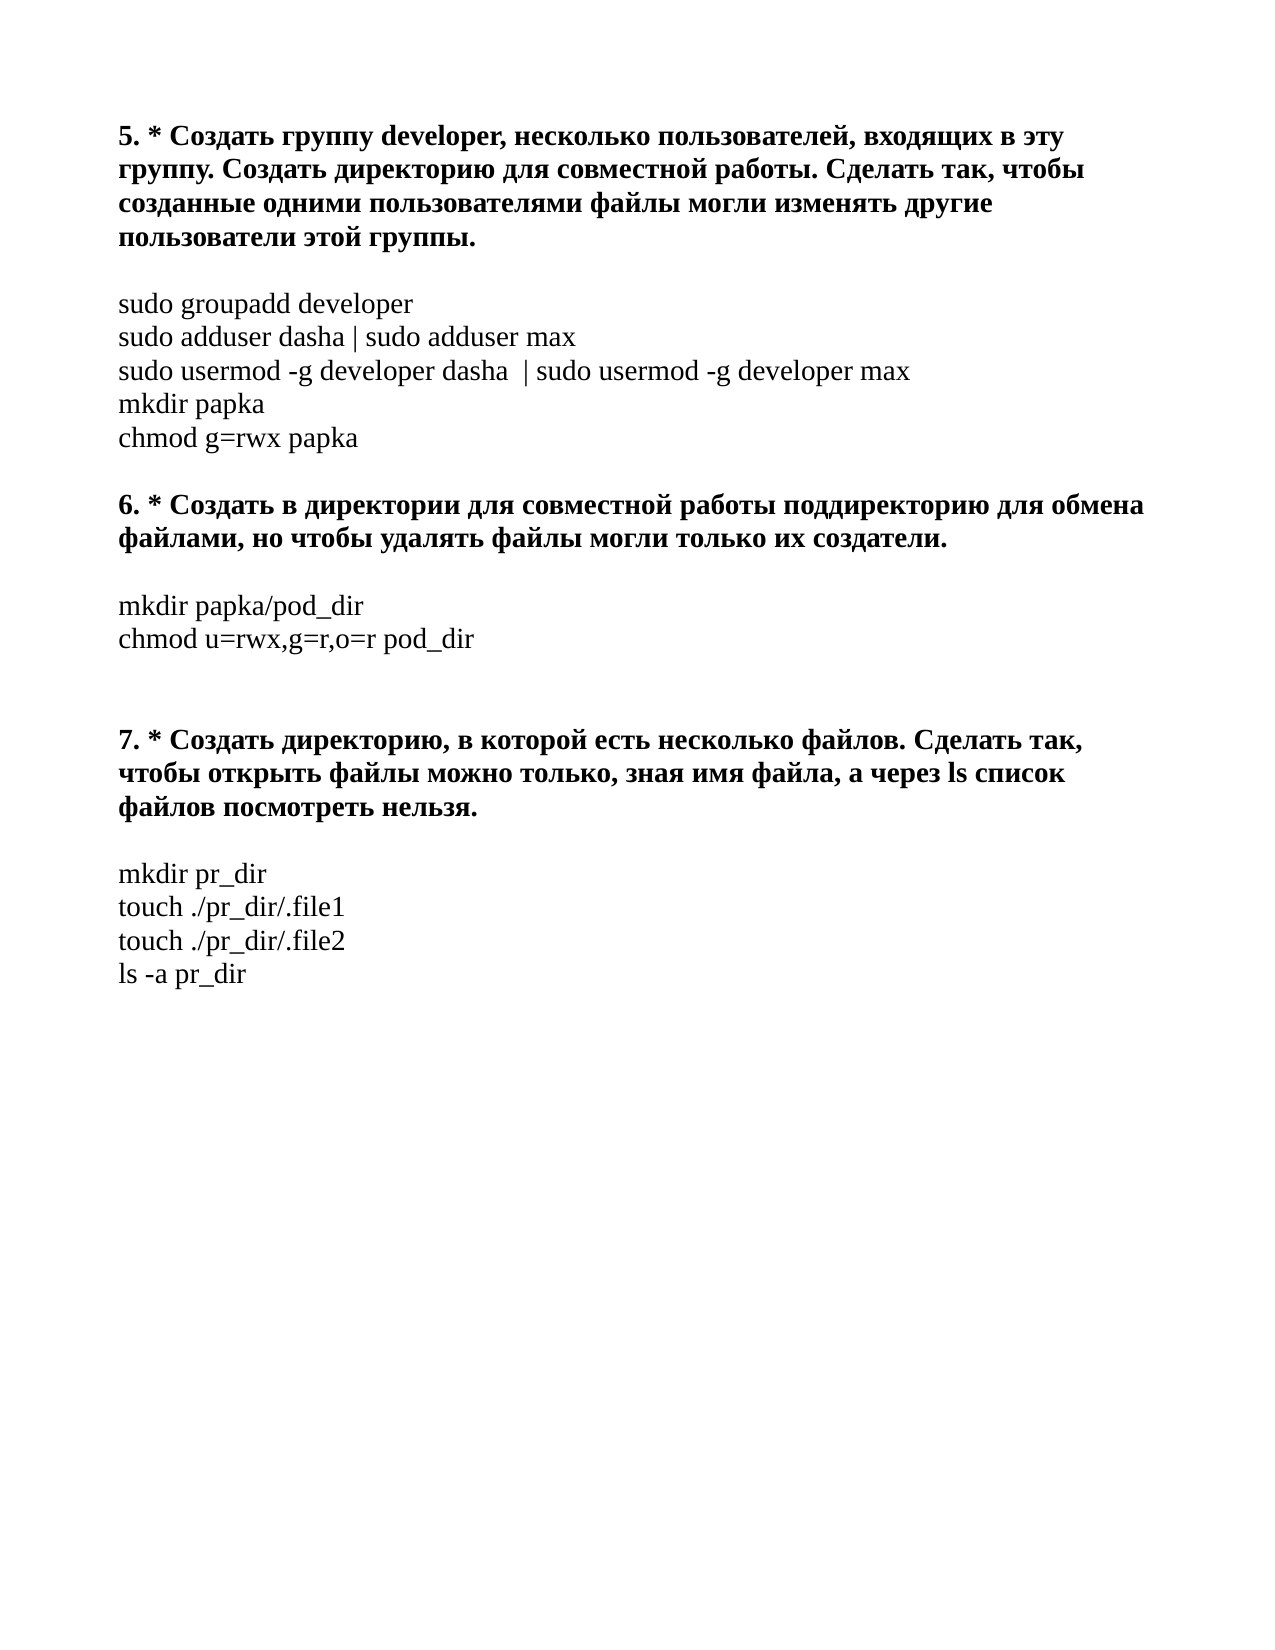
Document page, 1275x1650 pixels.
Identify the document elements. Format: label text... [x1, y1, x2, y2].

text 6. * Создать в директории для совместной работы поддиректорию для обмена файлами, но чтобы удалять файлы могли только их создатели. [118, 487, 1157, 554]
text sudo groupadd developer [118, 286, 1157, 319]
text mkdir papka/pod_dir [118, 588, 1157, 621]
text ls -a pr_dir [118, 957, 1157, 990]
text touch ./pr_dir/.file1 [118, 889, 1157, 923]
text chmod g=rwx papka [118, 420, 1157, 453]
text 5. * Создать группу developer, несколько пользователей, входящих в эту группу. Создать директорию для совместной работы. Сделать так, чтобы созданные одними пользователями файлы могли изменять другие пользователи этой группы. [118, 118, 1157, 252]
text chmod u=rwx,g=r,o=r pod_dir [118, 621, 1157, 655]
text 7. * Создать директорию, в которой есть несколько файлов. Сделать так, чтобы открыть файлы можно только, зная имя файла, а через ls список файлов посмотреть нельзя. [118, 722, 1157, 822]
text sudo adduser dasha | sudo adduser max [118, 319, 1157, 353]
text mkdir papka [118, 386, 1157, 420]
text touch ./pr_dir/.file2 [118, 923, 1157, 957]
text sudo usermod -g developer dasha | sudo usermod -g developer max [118, 353, 1157, 386]
text mkdir pr_dir [118, 856, 1157, 889]
